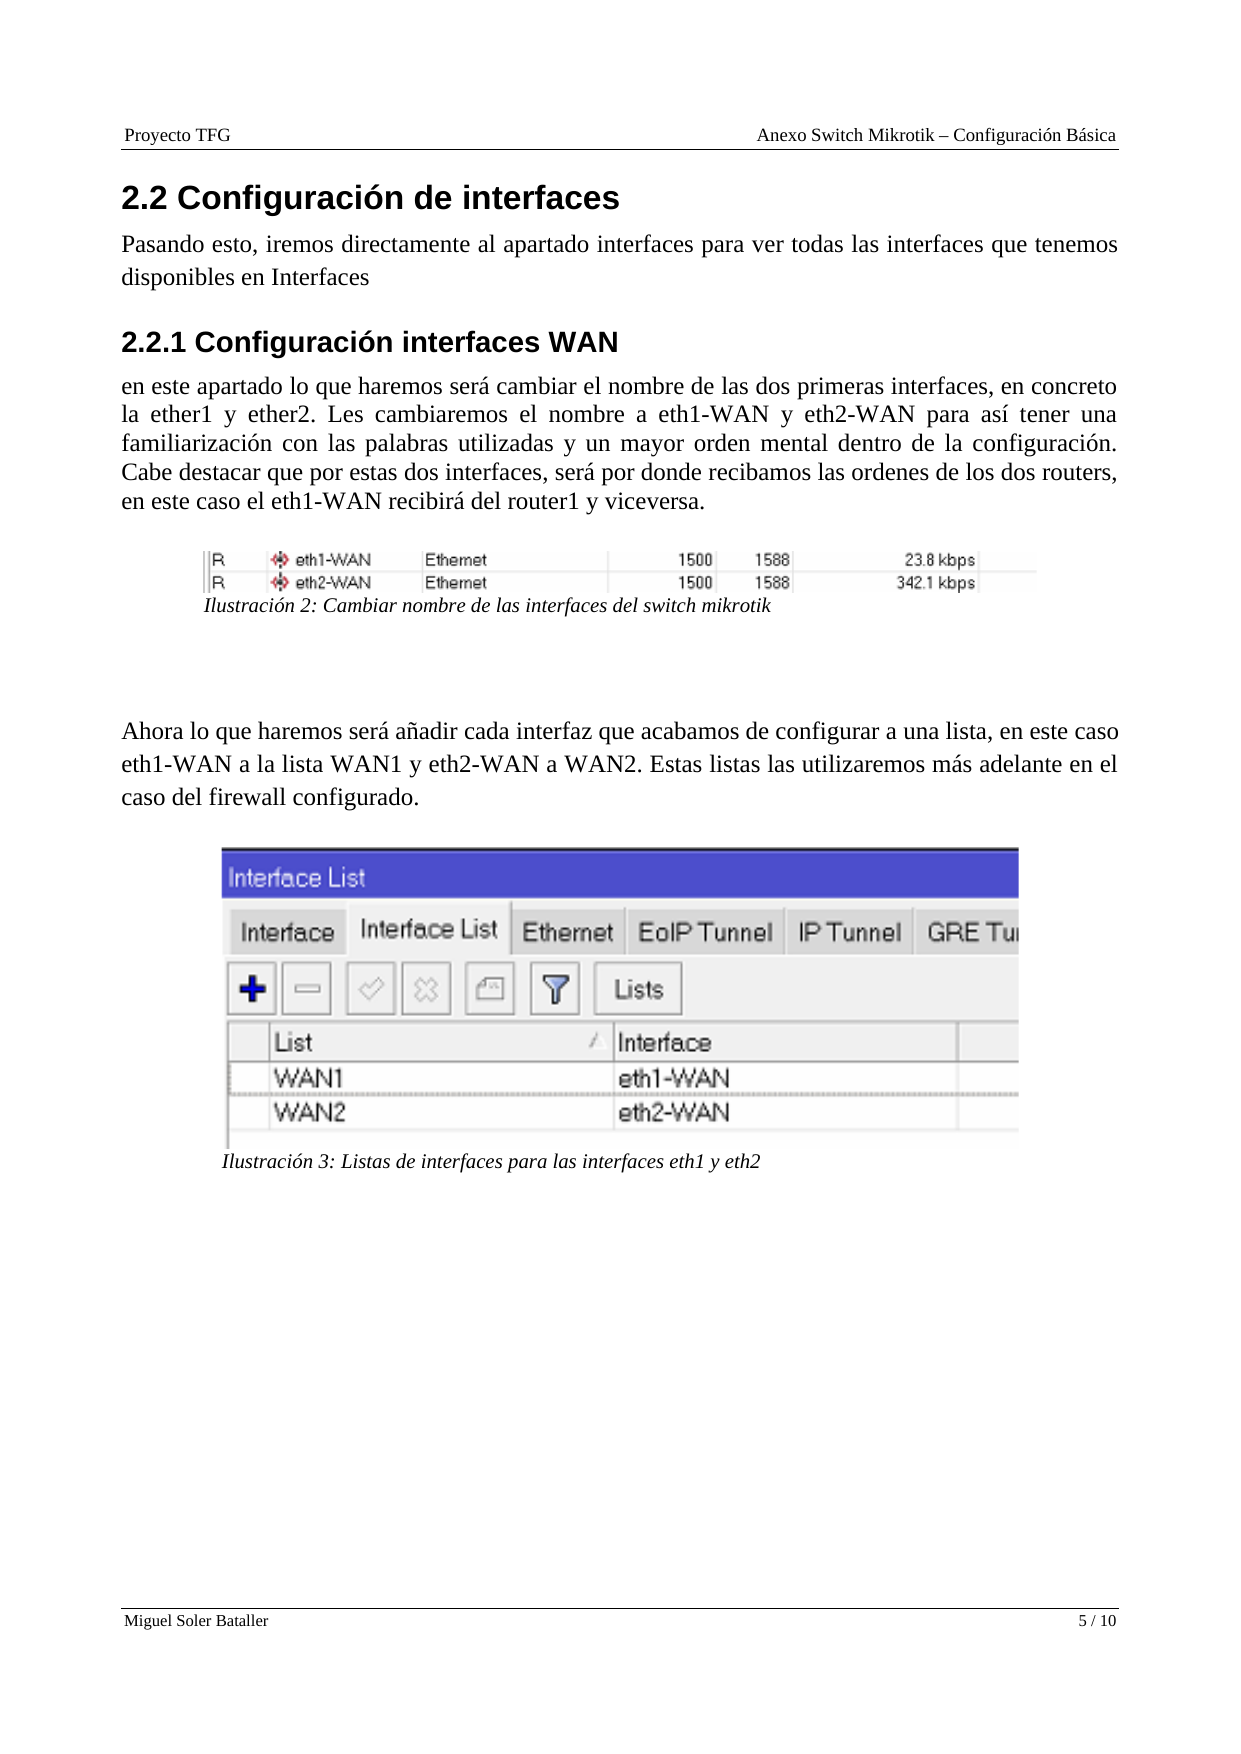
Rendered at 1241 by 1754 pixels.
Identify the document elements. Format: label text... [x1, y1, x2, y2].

subtitle 2.2 Configuración de interfaces [121, 178, 1119, 217]
picture [221, 847, 1019, 1149]
text en este apartado lo que haremos será cambiar el nombre de las dos primeras interfaces, en concreto la ether1 y ether2. Les cambiaremos el nombre a eth1-WAN y eth2-WAN para así tener una familiarización con las palabras utilizadas y un mayor orden mental dentro de la configuración. Cabe destacar que por estas dos interfaces, será por donde recibamos las ordenes de los dos routers, en este caso el eth1-WAN recibirá del router1 y viceversa. [121, 371, 1119, 514]
text Ahora lo que haremos será añadir cada interfaz que acabamos de configurar a una lista, en este caso eth1-WAN a la lista WAN1 y eth2-WAN a WAN2. Estas listas las utilizaremos más adelante en el caso del firewall configurado. [121, 716, 1119, 811]
text Pasando esto, iremos directamente al apartado interfaces para ver todas las interfaces que tenemos disponibles en Interfaces [121, 229, 1119, 291]
text Ilustración 2: Cambiar nombre de las interfaces del switch mikrotik [203, 552, 1037, 617]
subtitle 2.2.1 Configuración interfaces WAN [121, 324, 1119, 358]
text Ilustración 3: Listas de interfaces para las interfaces eth1 y eth2 [222, 1149, 1019, 1173]
